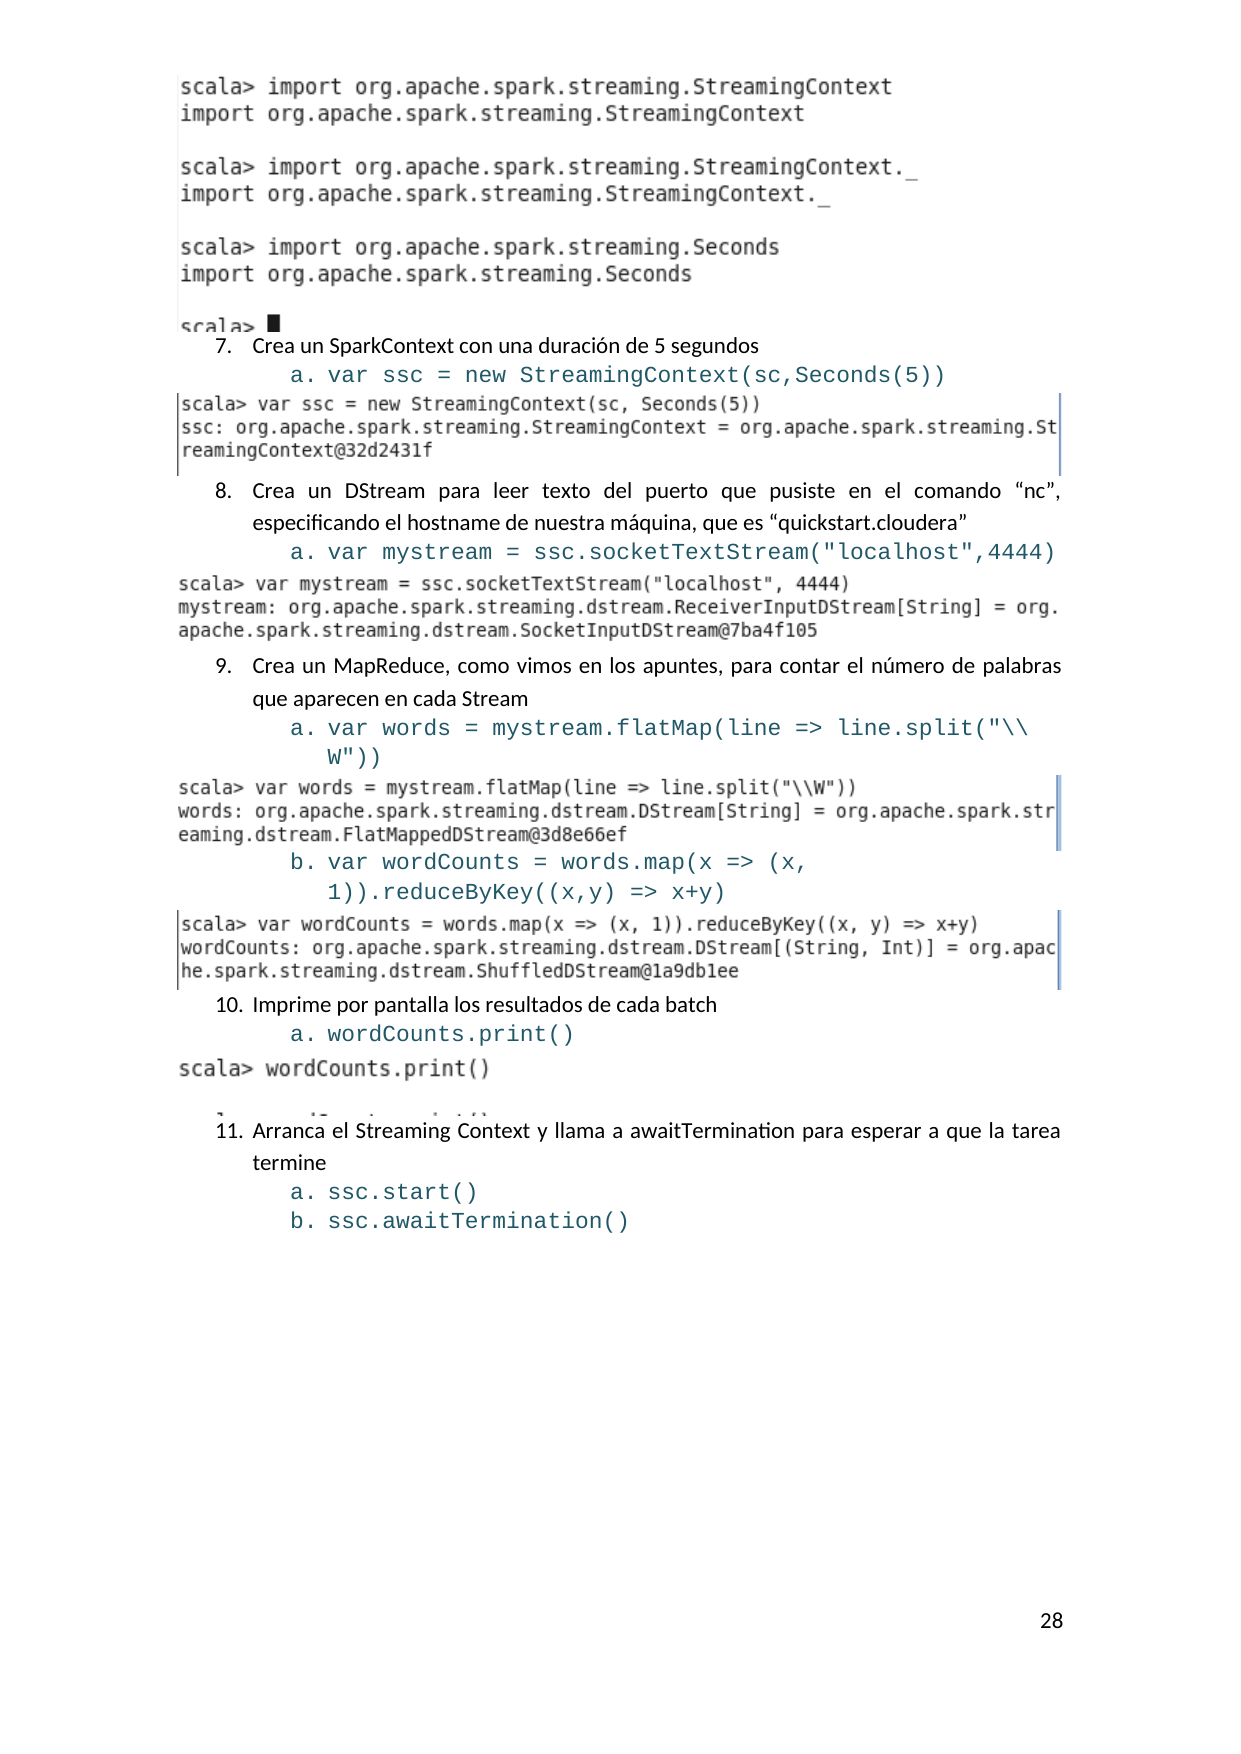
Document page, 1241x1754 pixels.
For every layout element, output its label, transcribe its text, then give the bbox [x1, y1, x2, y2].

list var ssc = new StreamingContext(sc,Seconds(5)) [290, 363, 1063, 389]
list Crea un SparkContext con una duración de 5 segundos [215, 331, 1063, 359]
list Arranca el Streaming Context y llama a awaitTermination para esperar a que la tarea termine [215, 1116, 1063, 1176]
list var wordCounts = words.map(x => (x, 1)).reduceByKey((x,y) => x+y) [290, 850, 1063, 906]
list ssc.start() [290, 1180, 1063, 1206]
list var words = mystream.flatMap(line => line.split("\\W")) [290, 716, 1063, 772]
list var mystream = ssc.socketTextStream("localhost",4444) [290, 540, 1063, 566]
list ssc.awaitTermination() [290, 1210, 1063, 1236]
list Crea un MapReduce, como vimos en los apuntes, para contar el número de palabras que aparecen en cada Stream [215, 651, 1063, 712]
list wordCounts.print() [290, 1022, 1063, 1048]
list Imprime por pantalla los resultados de cada batch [215, 990, 1063, 1018]
list Crea un DStream para leer texto del puerto que pusiste en el comando “nc”, especificando el hostname de nuestra máquina, que es “quickstart.cloudera” [215, 476, 1063, 536]
